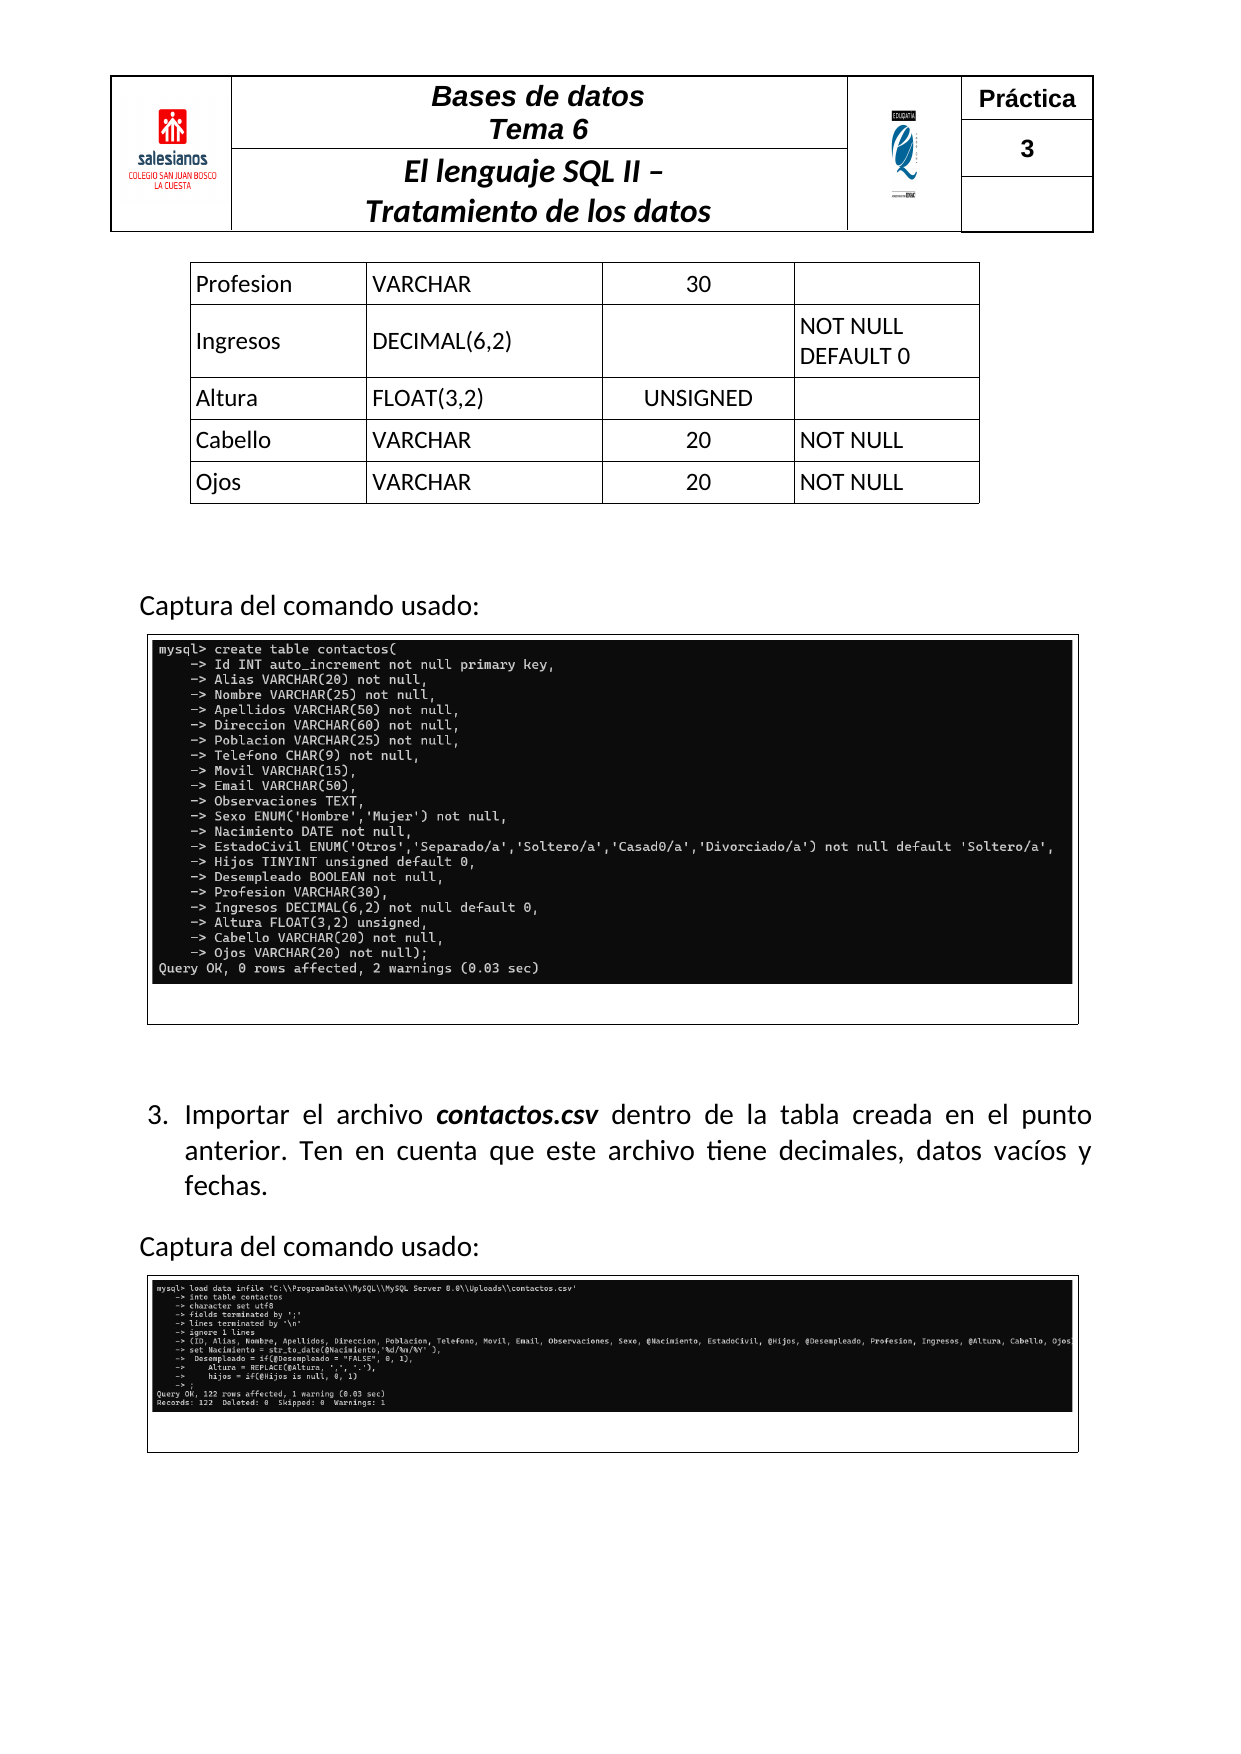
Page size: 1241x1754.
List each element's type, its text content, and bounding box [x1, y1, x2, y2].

table_cell NOT NULL [795, 462, 979, 503]
table_cell Cabello [191, 420, 366, 461]
picture [152, 640, 1073, 984]
table_cell 20 [603, 420, 794, 461]
table_cell VARCHAR [367, 263, 602, 304]
table_cell [795, 378, 979, 419]
table_cell 30 [603, 263, 794, 304]
subtitle Captura del comando usado: [139, 1228, 1093, 1263]
table_cell FLOAT(3,2) [367, 378, 602, 419]
table_cell 20 [603, 462, 794, 503]
picture [119, 96, 229, 203]
table_cell DECIMAL(6,2) [367, 305, 602, 377]
picture [152, 1280, 1073, 1412]
table_cell [603, 305, 794, 377]
table_cell Ingresos [191, 305, 366, 377]
table_header [148, 1276, 1078, 1452]
list Importar el archivo contactos.csv dentro de la tabla creada en el punto anterior. Ten en cuenta que este archivo tiene decimales, datos vacíos y fechas. [147, 1096, 1093, 1203]
table_cell UNSIGNED [603, 378, 794, 419]
table_cell NOT NULL [795, 420, 979, 461]
table_cell Altura [191, 378, 366, 419]
table_cell Ojos [191, 462, 366, 503]
subtitle Captura del comando usado: [139, 587, 1093, 622]
table_cell VARCHAR [367, 420, 602, 461]
picture [891, 110, 918, 198]
table_header [148, 635, 1078, 1024]
table_cell NOT NULL DEFAULT 0 [795, 305, 979, 377]
table_cell Profesion [191, 263, 366, 304]
table_cell VARCHAR [367, 462, 602, 503]
table_cell [795, 263, 979, 304]
